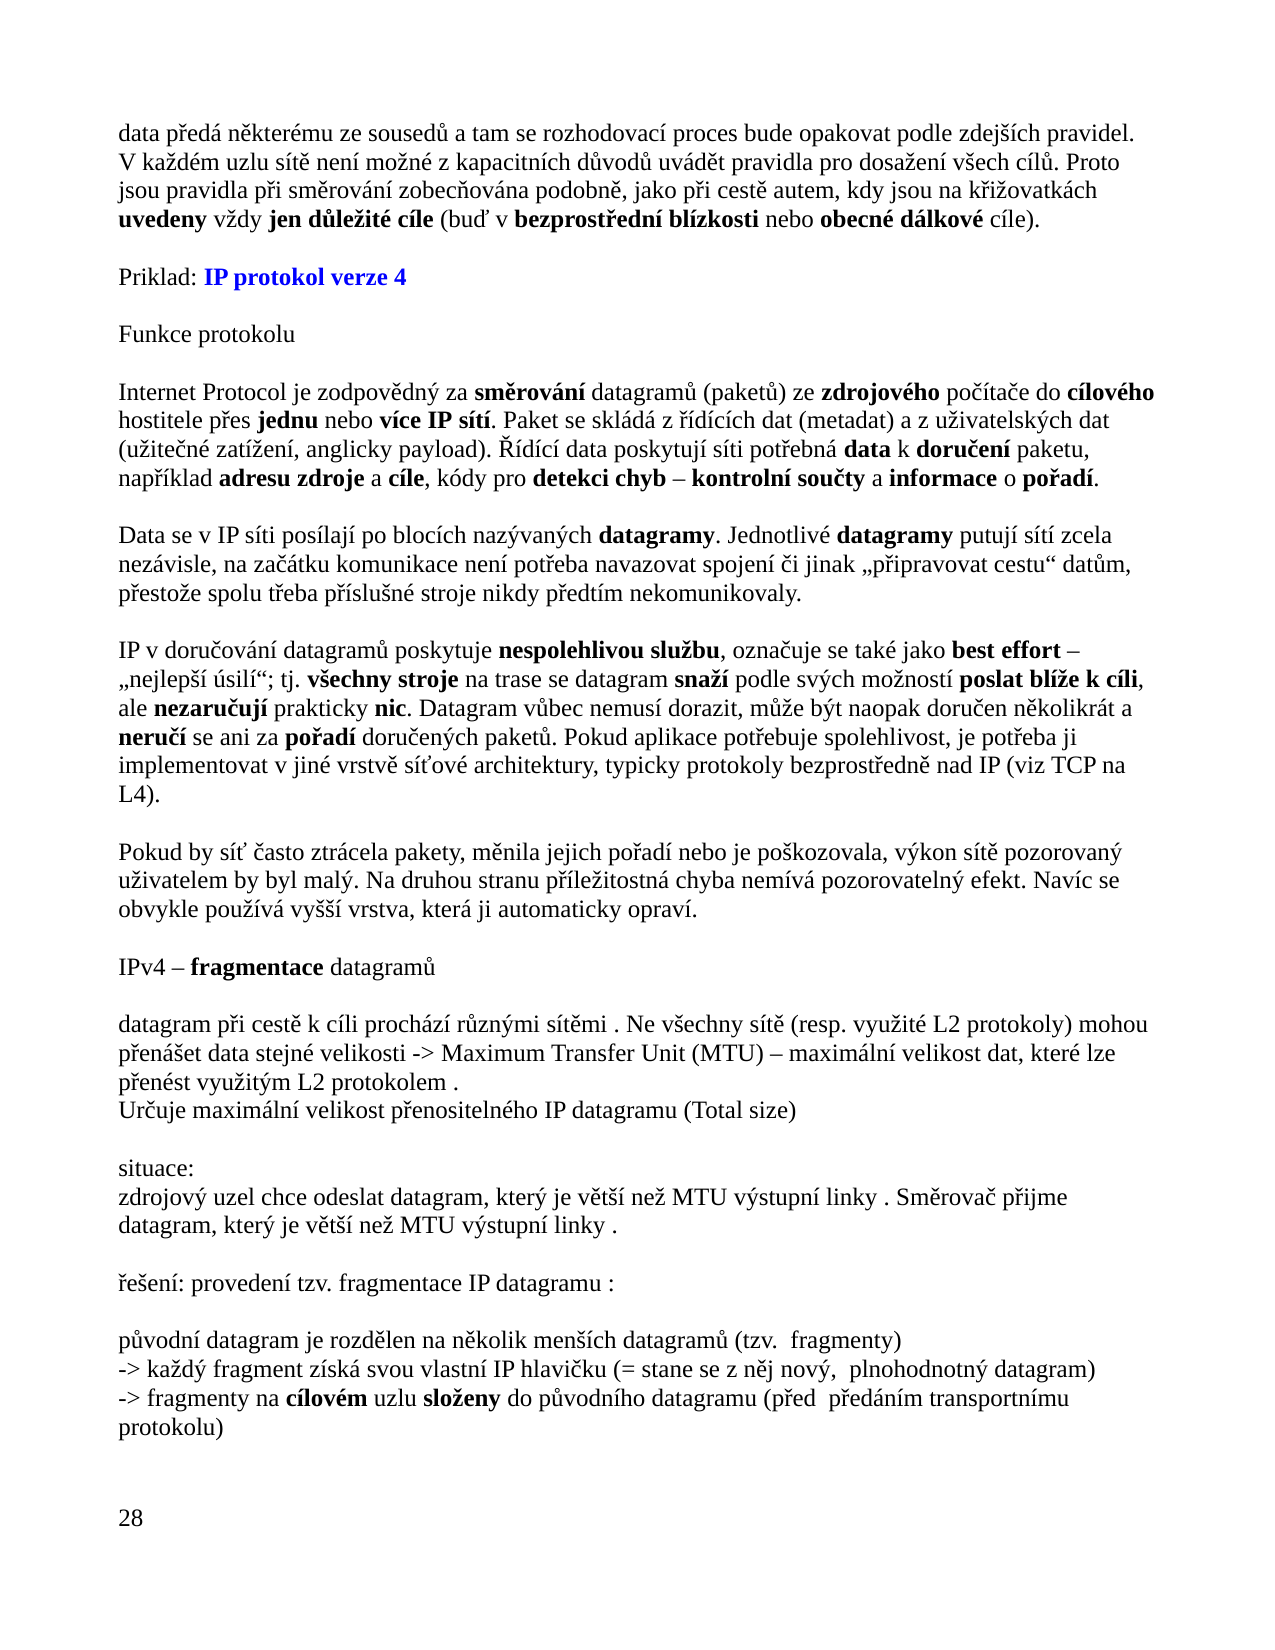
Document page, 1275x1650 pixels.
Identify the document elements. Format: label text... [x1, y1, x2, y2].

text Internet Protocol je zodpovědný za směrování datagramů (paketů) ze zdrojového počítače do cílového hostitele přes jednu nebo více IP sítí. Paket se skládá z řídících dat (metadat) a z uživatelských dat (užitečné zatížení, anglicky payload). Řídící data poskytují síti potřebná data k doručení paketu, například adresu zdroje a cíle, kódy pro detekci chyb – kontrolní součty a informace o pořadí. [118, 377, 1157, 492]
text Určuje maximální velikost přenositelného IP datagramu (Total size) [118, 1096, 1157, 1124]
text datagram při cestě k cíli prochází různými sítěmi . Ne všechny sítě (resp. využité L2 protokoly) mohou přenášet data stejné velikosti -> Maximum Transfer Unit (MTU) – maximální velikost dat, které lze [118, 1009, 1157, 1067]
text Priklad: IP protokol verze 4 [118, 262, 1157, 291]
text -> každý fragment získá svou vlastní IP hlavičku (= stane se z něj nový, plnohodnotný datagram) [118, 1354, 1157, 1383]
text Data se v IP síti posílají po blocích nazývaných datagramy. Jednotlivé datagramy putují sítí zcela nezávisle, na začátku komunikace není potřeba navazovat spojení či jinak „připravovat cestu“ datům, přestože spolu třeba příslušné stroje nikdy předtím nekomunikovaly. [118, 521, 1157, 607]
text přenést využitým L2 protokolem . [118, 1067, 1157, 1096]
text IPv4 – fragmentace datagramů [118, 952, 1157, 981]
text Pokud by síť často ztrácela pakety, měnila jejich pořadí nebo je poškozovala, výkon sítě pozorovaný uživatelem by byl malý. Na druhou stranu příležitostná chyba nemívá pozorovatelný efekt. Navíc se obvykle používá vyšší vrstva, která ji automaticky opraví. [118, 837, 1157, 923]
text data předá některému ze sousedů a tam se rozhodovací proces bude opakovat podle zdejších pravidel. V každém uzlu sítě není možné z kapacitních důvodů uvádět pravidla pro dosažení všech cílů. Proto jsou pravidla při směrování zobecňována podobně, jako při cestě autem, kdy jsou na křižovatkách uvedeny vždy jen důležité cíle (buď v bezprostřední blízkosti nebo obecné dálkové cíle). [118, 118, 1157, 233]
text IP v doručování datagramů poskytuje nespolehlivou službu, označuje se také jako best effort – „nejlepší úsilí“; tj. všechny stroje na trase se datagram snaží podle svých možností poslat blíže k cíli, ale nezaručují prakticky nic. Datagram vůbec nemusí dorazit, může být naopak doručen několikrát a neručí se ani za pořadí doručených paketů. Pokud aplikace potřebuje spolehlivost, je potřeba ji implementovat v jiné vrstvě síťové architektury, typicky protokoly bezprostředně nad IP (viz TCP na L4). [118, 636, 1157, 808]
text situace: [118, 1153, 1157, 1182]
text řešení: provedení tzv. fragmentace IP datagramu : [118, 1268, 1157, 1297]
text zdrojový uzel chce odeslat datagram, který je větší než MTU výstupní linky . Směrovač přijme datagram, který je větší než MTU výstupní linky . [118, 1182, 1157, 1239]
text -> fragmenty na cílovém uzlu složeny do původního datagramu (před předáním transportnímu protokolu) [118, 1383, 1157, 1441]
text původní datagram je rozdělen na několik menších datagramů (tzv. fragmenty) [118, 1326, 1157, 1354]
text Funkce protokolu [118, 319, 1157, 348]
